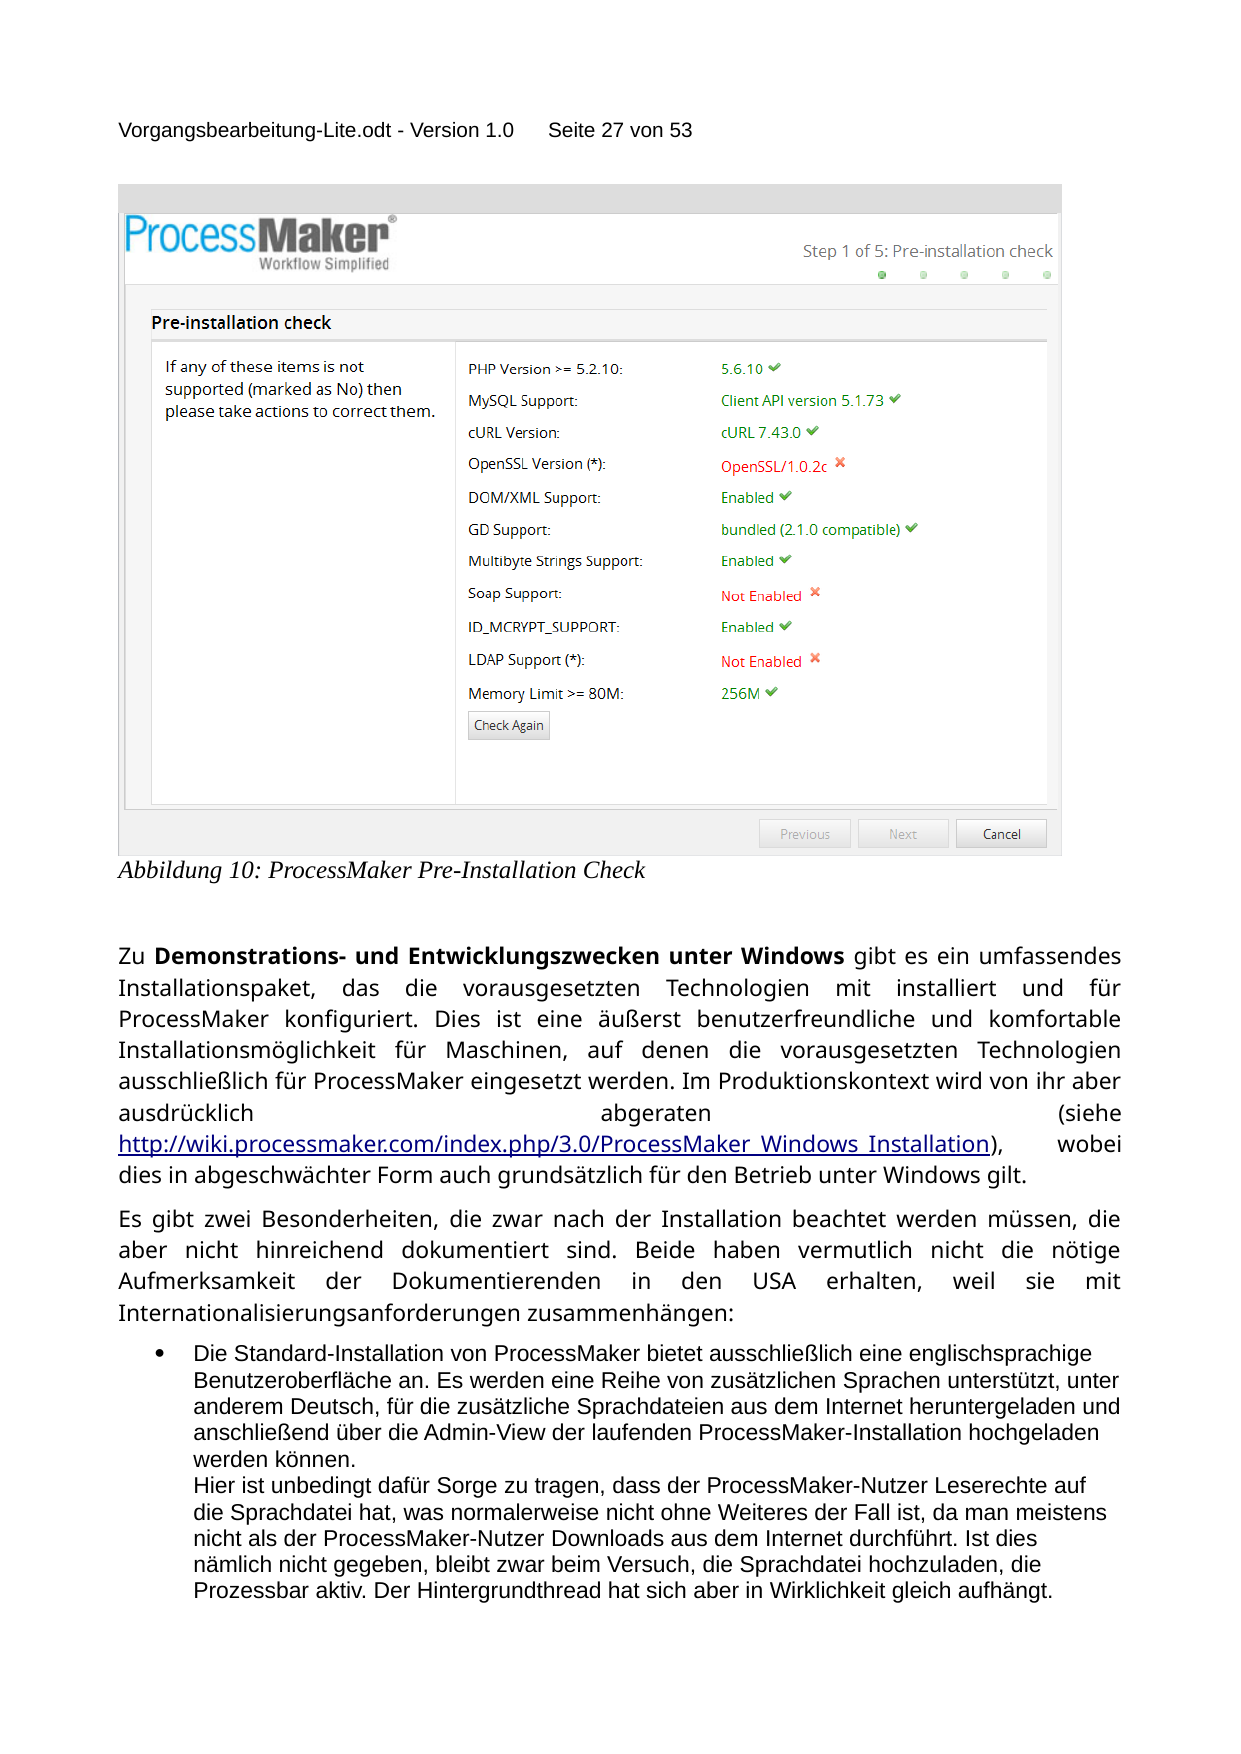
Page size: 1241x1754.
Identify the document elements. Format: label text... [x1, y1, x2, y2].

picture [118, 184, 1062, 856]
list Die Standard-Installation von ProcessMaker bietet ausschließlich eine englischsprachige [156, 1340, 1122, 1367]
list Hier ist unbedingt dafür Sorge zu tragen, dass der ProcessMaker-Nutzer Leserechte auf die Sprachdatei hat, was normalerweise nicht ohne Weiteres der Fall ist, da man meistens nicht als der ProcessMaker-Nutzer Downloads aus dem Internet durchführt. Ist dies nämlich nicht gegeben, bleibt zwar beim Versuch, die Sprachdatei hochzuladen, die Prozessbar aktiv. Der Hintergrundthread hat sich aber in Wirklichkeit gleich aufhängt. [193, 1472, 1122, 1604]
text Es gibt zwei Besonderheiten, die zwar nach der Installation beachtet werden müssen, die aber nicht hinreichend dokumentiert sind. Beide haben vermutlich nicht die nötige Aufmerksamkeit der Dokumentierenden in den USA erhalten, weil sie mit Internationalisierungsanforderungen zusammenhängen: [118, 1203, 1122, 1328]
list Benutzeroberfläche an. Es werden eine Reihe von zusätzlichen Sprachen unterstützt, unter anderem Deutsch, für die zusätzliche Sprachdateien aus dem Internet heruntergeladen und anschließend über die Admin-View der laufenden ProcessMaker-Installation hochgeladen werden können. [193, 1367, 1122, 1472]
text Zu Demonstrations- und Entwicklungszwecken unter Windows gibt es ein umfassendes Installationspaket, das die vorausgesetzten Technologien mit installiert und für ProcessMaker konfiguriert. Dies ist eine äußerst benutzerfreundliche und komfortable Installationsmöglichkeit für Maschinen, auf denen die vorausgesetzten Technologien ausschließlich für ProcessMaker eingesetzt werden. Im Produktionskontext wird von ihr aber ausdrücklich abgeraten (siehe http://wiki.processmaker.com/index.php/3.0/ProcessMaker_Windows_Installation), wobei dies in abgeschwächter Form auch grundsätzlich für den Betrieb unter Windows gilt. [118, 940, 1122, 1190]
text Abbildung 10: ProcessMaker Pre-Installation Check [118, 856, 1062, 884]
